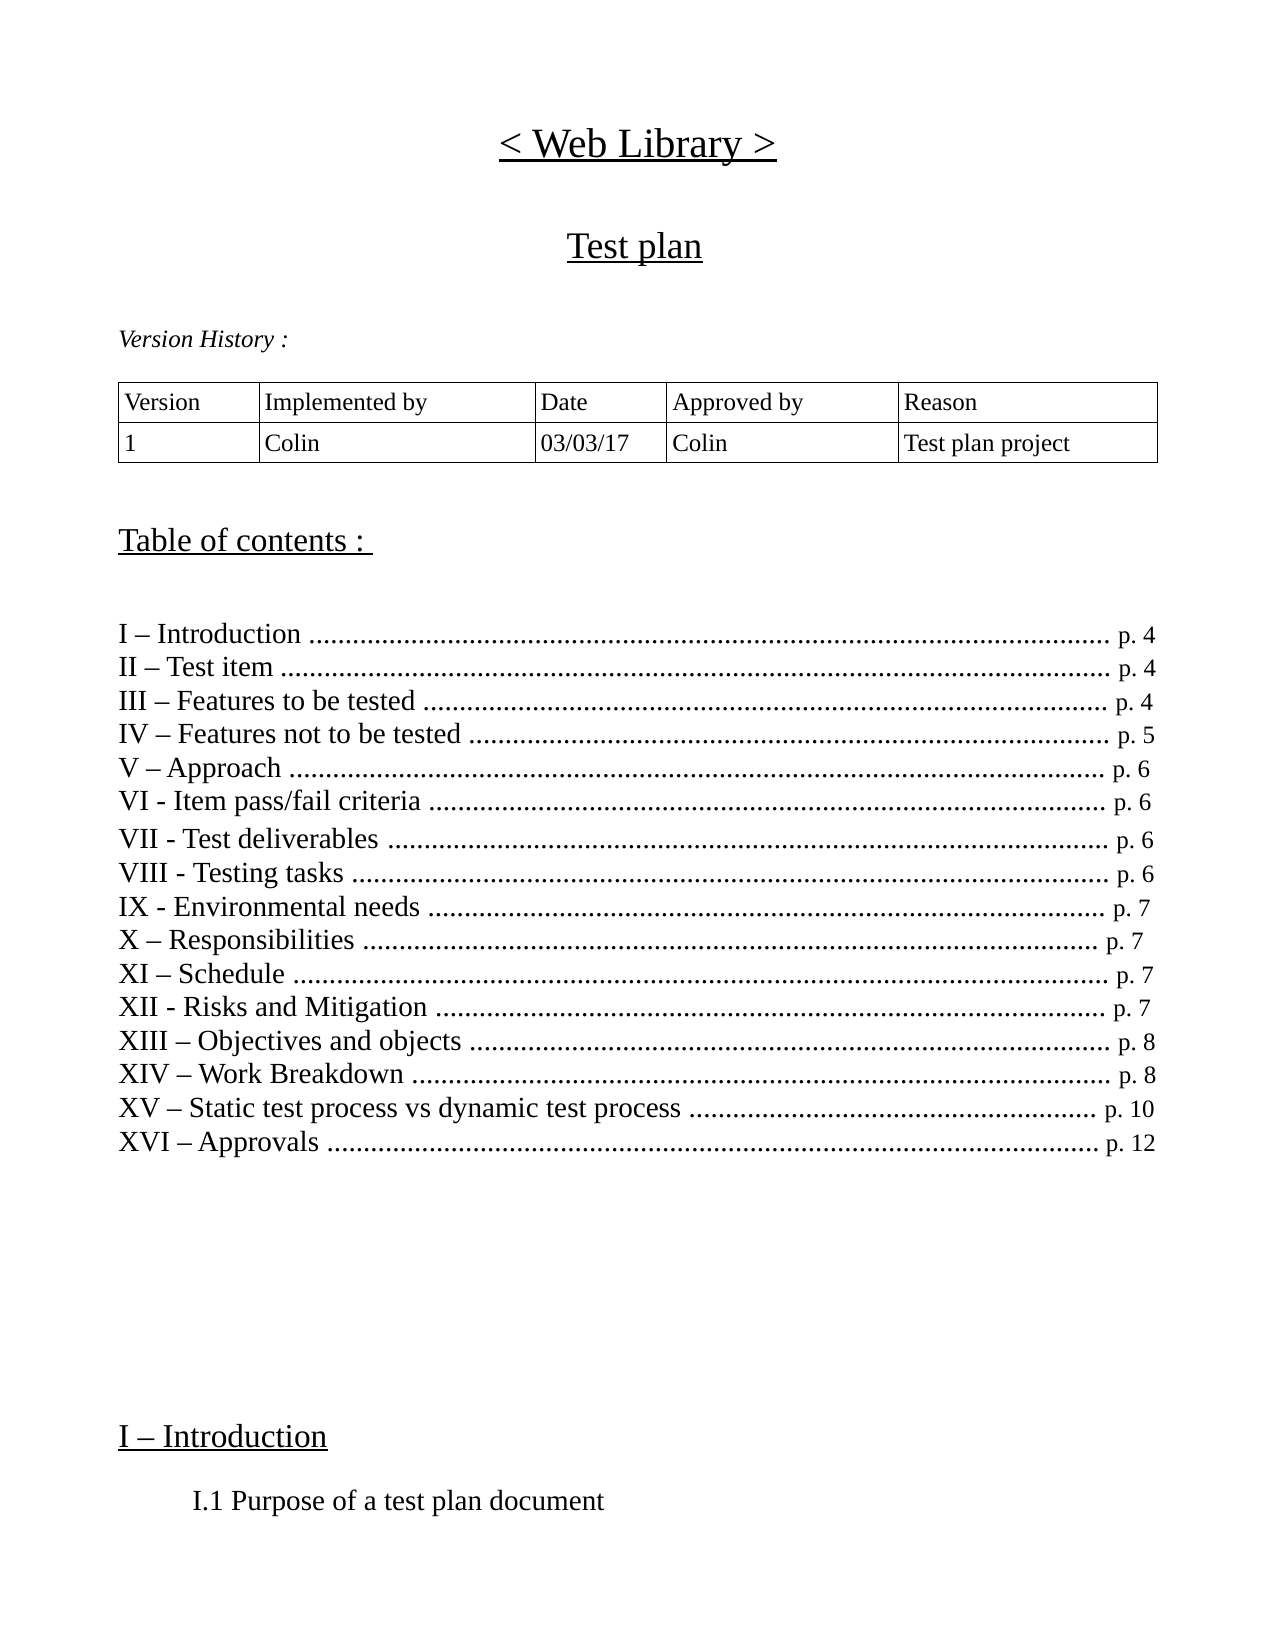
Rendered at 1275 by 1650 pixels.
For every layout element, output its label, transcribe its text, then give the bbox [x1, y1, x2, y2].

text XIV – Work Breakdown ................................................................................................ p. 8 [118, 1057, 1157, 1090]
text VII - Test deliverables ................................................................................................... p. 6 [118, 817, 1157, 855]
text < Web Library > [118, 118, 1157, 166]
text I.1 Purpose of a test plan document [118, 1483, 1157, 1517]
text XII - Risks and Mitigation ............................................................................................ p. 7 [118, 989, 1157, 1023]
table_header Date [536, 383, 666, 422]
table_cell 03/03/17 [536, 423, 666, 462]
table_cell 1 [119, 423, 259, 462]
text XV – Static test process vs dynamic test process ........................................................ p. 10 [118, 1090, 1157, 1124]
text X – Responsibilities ..................................................................................................... p. 7 [118, 922, 1157, 956]
table_header Reason [899, 383, 1157, 422]
text V – Approach ................................................................................................................ p. 6 [118, 750, 1157, 783]
table_header Approved by [667, 383, 898, 422]
text I – Introduction .............................................................................................................. p. 4 [118, 616, 1157, 649]
table_cell Test plan project [899, 423, 1157, 462]
text Test plan [118, 223, 1157, 267]
table_cell Colin [667, 423, 898, 462]
text XVI – Approvals .......................................................................................................... p. 12 [118, 1124, 1157, 1157]
text XI – Schedule ................................................................................................................ p. 7 [118, 956, 1157, 989]
text II – Test item .................................................................................................................. p. 4 [118, 649, 1157, 683]
text Version History : [118, 324, 1157, 353]
text XIII – Objectives and objects ........................................................................................ p. 8 [118, 1023, 1157, 1057]
text Table of contents : [118, 520, 1157, 558]
text VI - Item pass/fail criteria ............................................................................................. p. 6 [118, 783, 1157, 817]
text IV – Features not to be tested ........................................................................................ p. 5 [118, 716, 1157, 750]
text III – Features to be tested .............................................................................................. p. 4 [118, 683, 1157, 716]
text I – Introduction [118, 1416, 1157, 1454]
text IX - Environmental needs ............................................................................................. p. 7 [118, 889, 1157, 922]
text VIII - Testing tasks ........................................................................................................ p. 6 [118, 855, 1157, 889]
table_header Version [119, 383, 259, 422]
table_cell Colin [260, 423, 535, 462]
table_header Implemented by [260, 383, 535, 422]
